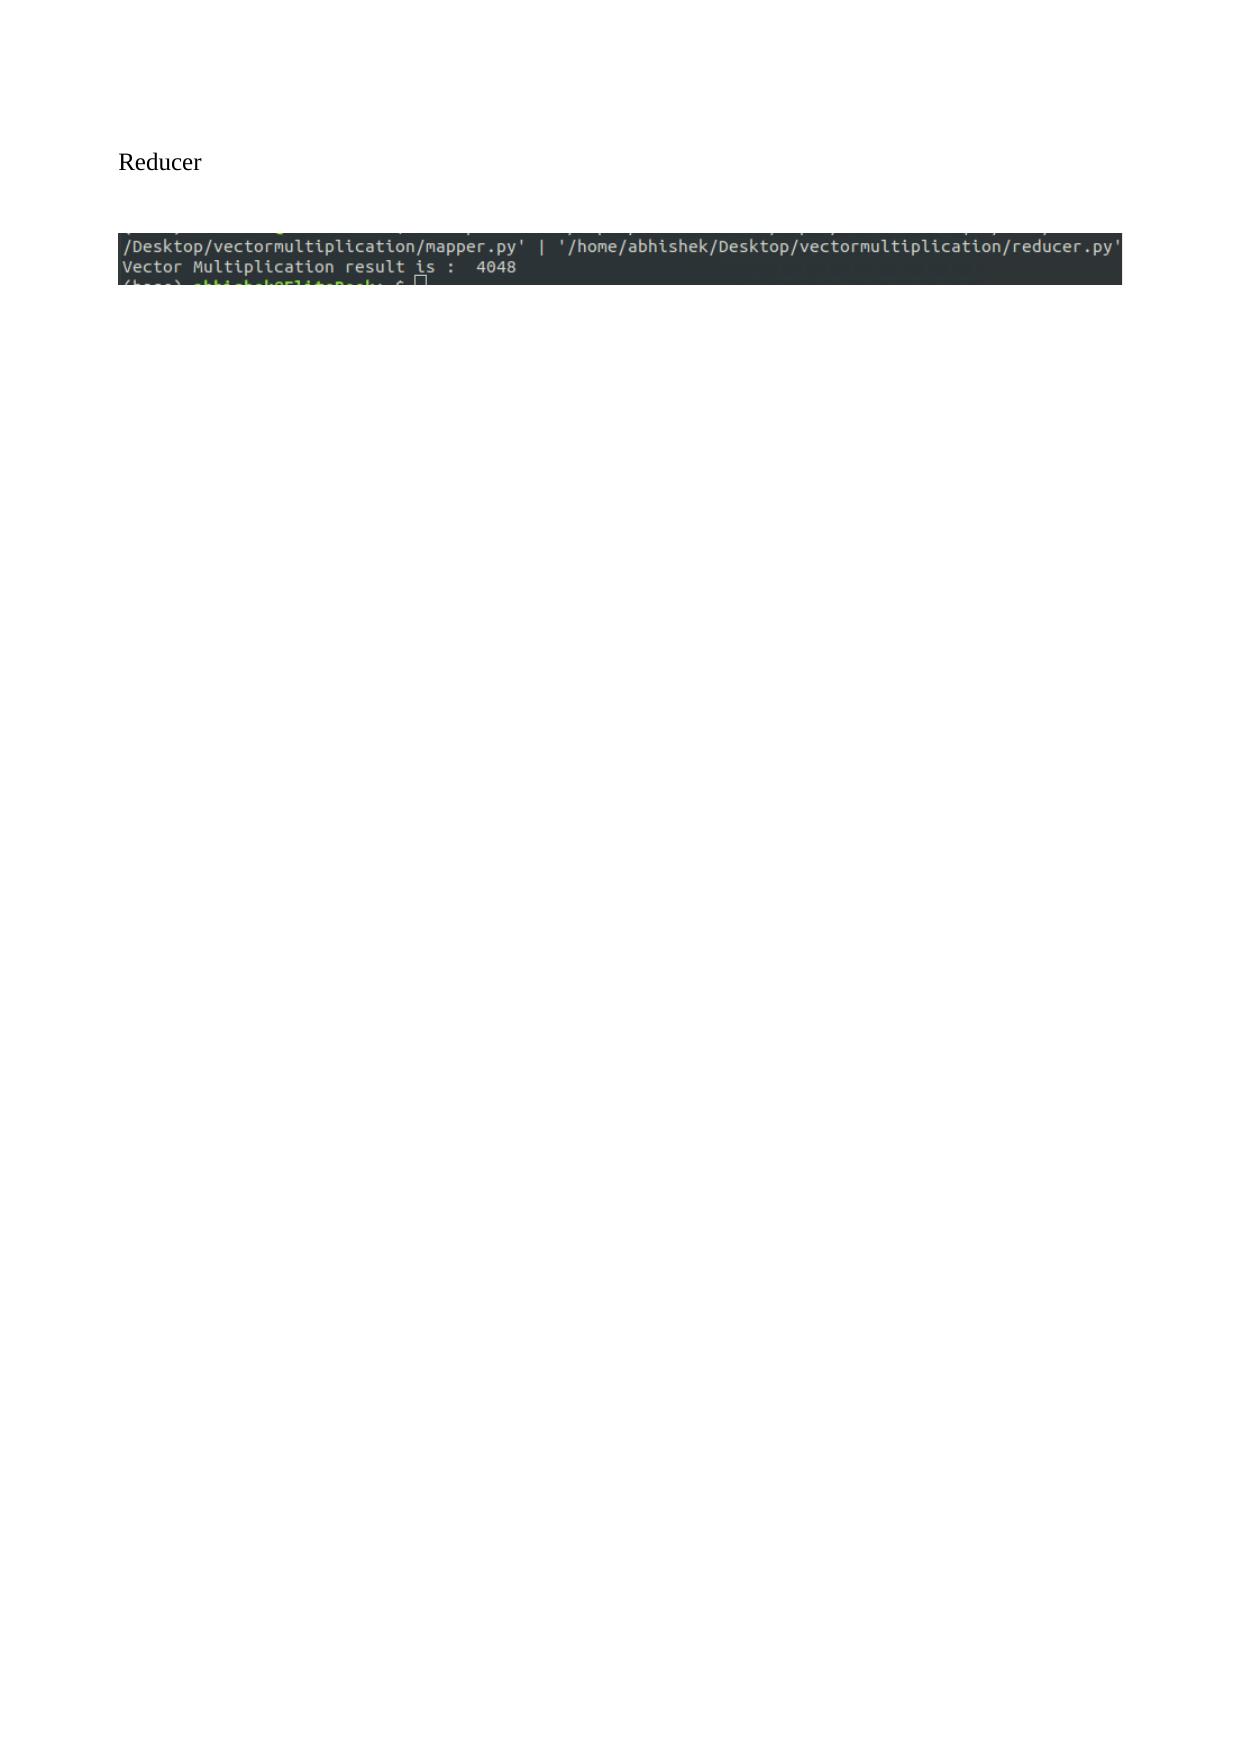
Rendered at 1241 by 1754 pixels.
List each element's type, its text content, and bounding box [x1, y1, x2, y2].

picture [118, 233, 1123, 285]
text Reducer [118, 147, 1122, 176]
